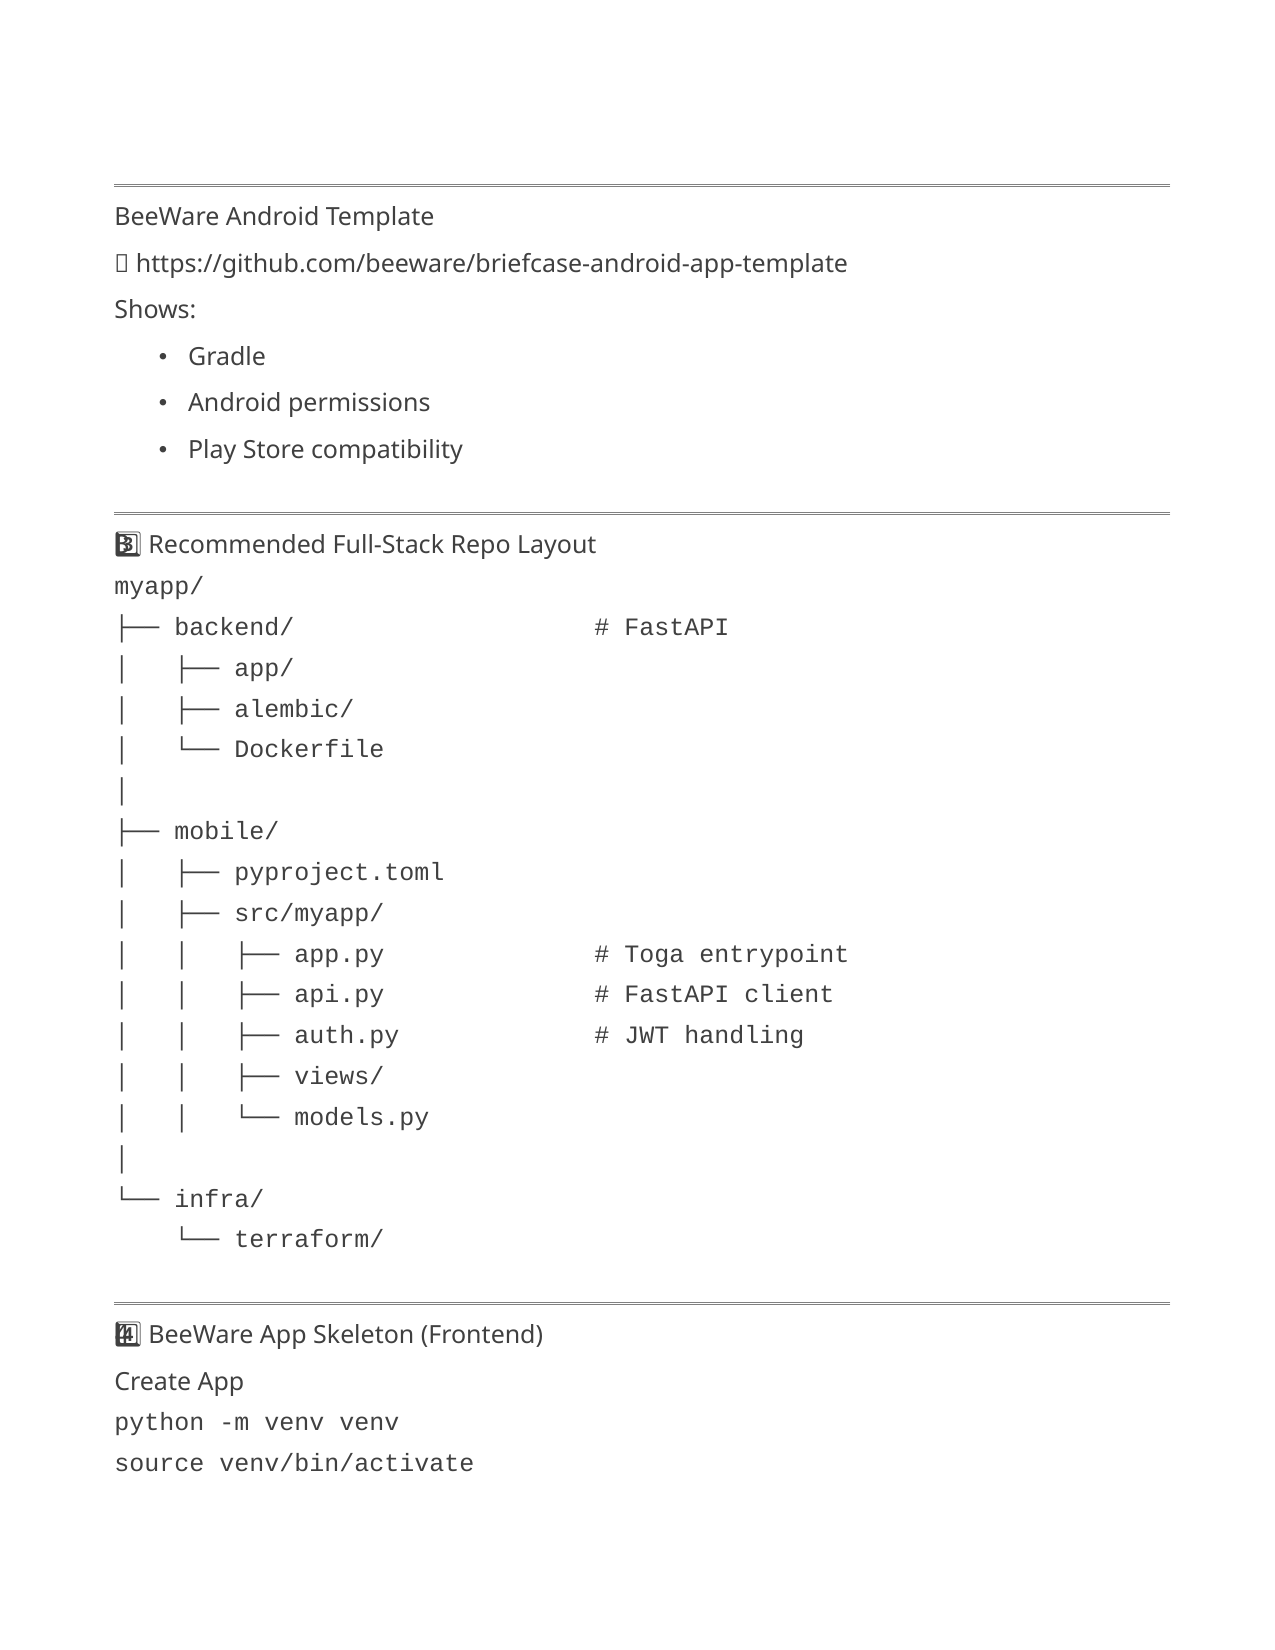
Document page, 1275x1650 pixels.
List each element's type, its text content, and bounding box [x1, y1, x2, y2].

text Shows: [114, 292, 1170, 326]
text │ │ └── models.py [182, 1104, 1170, 1133]
text │ [114, 1145, 121, 1174]
text │ [114, 778, 121, 806]
text │ │ ├── views/ [182, 1064, 241, 1092]
text │ │ ├── app.py # Toga entrypoint [182, 941, 241, 969]
text │ ├── app/ [122, 655, 181, 684]
text │ ├── pyproject.toml [122, 859, 181, 888]
text │ ├── app/ [114, 655, 121, 684]
text │ └── Dockerfile [122, 737, 1170, 765]
text 🔗 https://github.com/beeware/briefcase-android-app-template [114, 245, 1170, 279]
text │ [122, 778, 1170, 806]
list Android permissions [158, 385, 1170, 419]
subtitle 4️⃣ BeeWare App Skeleton (Frontend) [114, 1317, 1170, 1351]
text ├── mobile/ [122, 819, 1170, 847]
text │ │ ├── app.py # Toga entrypoint [122, 941, 181, 969]
list Gradle [158, 338, 1170, 373]
text │ │ ├── auth.py # JWT handling [122, 1023, 181, 1051]
text myapp/ [114, 574, 1170, 602]
text │ ├── app/ [182, 655, 1170, 684]
text │ ├── alembic/ [182, 696, 1170, 724]
text │ │ ├── auth.py # JWT handling [242, 1023, 1170, 1051]
text │ │ ├── views/ [122, 1064, 181, 1092]
text ├── backend/ # FastAPI [122, 614, 1170, 643]
text │ │ ├── views/ [242, 1064, 1170, 1092]
text │ │ ├── api.py # FastAPI client [242, 982, 1170, 1010]
text └── infra/ [114, 1186, 1170, 1214]
text │ │ ├── api.py # FastAPI client [122, 982, 181, 1010]
text │ ├── src/myapp/ [182, 900, 1170, 929]
subtitle 3️⃣ Recommended Full-Stack Repo Layout [114, 527, 1170, 561]
text └── terraform/ [114, 1227, 1170, 1255]
list Play Store compatibility [158, 432, 1170, 466]
text │ ├── src/myapp/ [122, 900, 181, 929]
subtitle BeeWare Android Template [114, 199, 1170, 233]
text │ │ └── models.py [122, 1104, 181, 1133]
text python -m venv venv [114, 1410, 1170, 1438]
text │ │ ├── app.py # Toga entrypoint [242, 941, 1170, 969]
text source venv/bin/activate [114, 1451, 1170, 1479]
text │ ├── alembic/ [122, 696, 181, 724]
text │ [122, 1145, 1170, 1174]
text │ │ ├── api.py # FastAPI client [182, 982, 241, 1010]
text │ ├── pyproject.toml [182, 859, 1170, 888]
text │ │ ├── auth.py # JWT handling [182, 1023, 241, 1051]
subtitle Create App [114, 1363, 1170, 1397]
